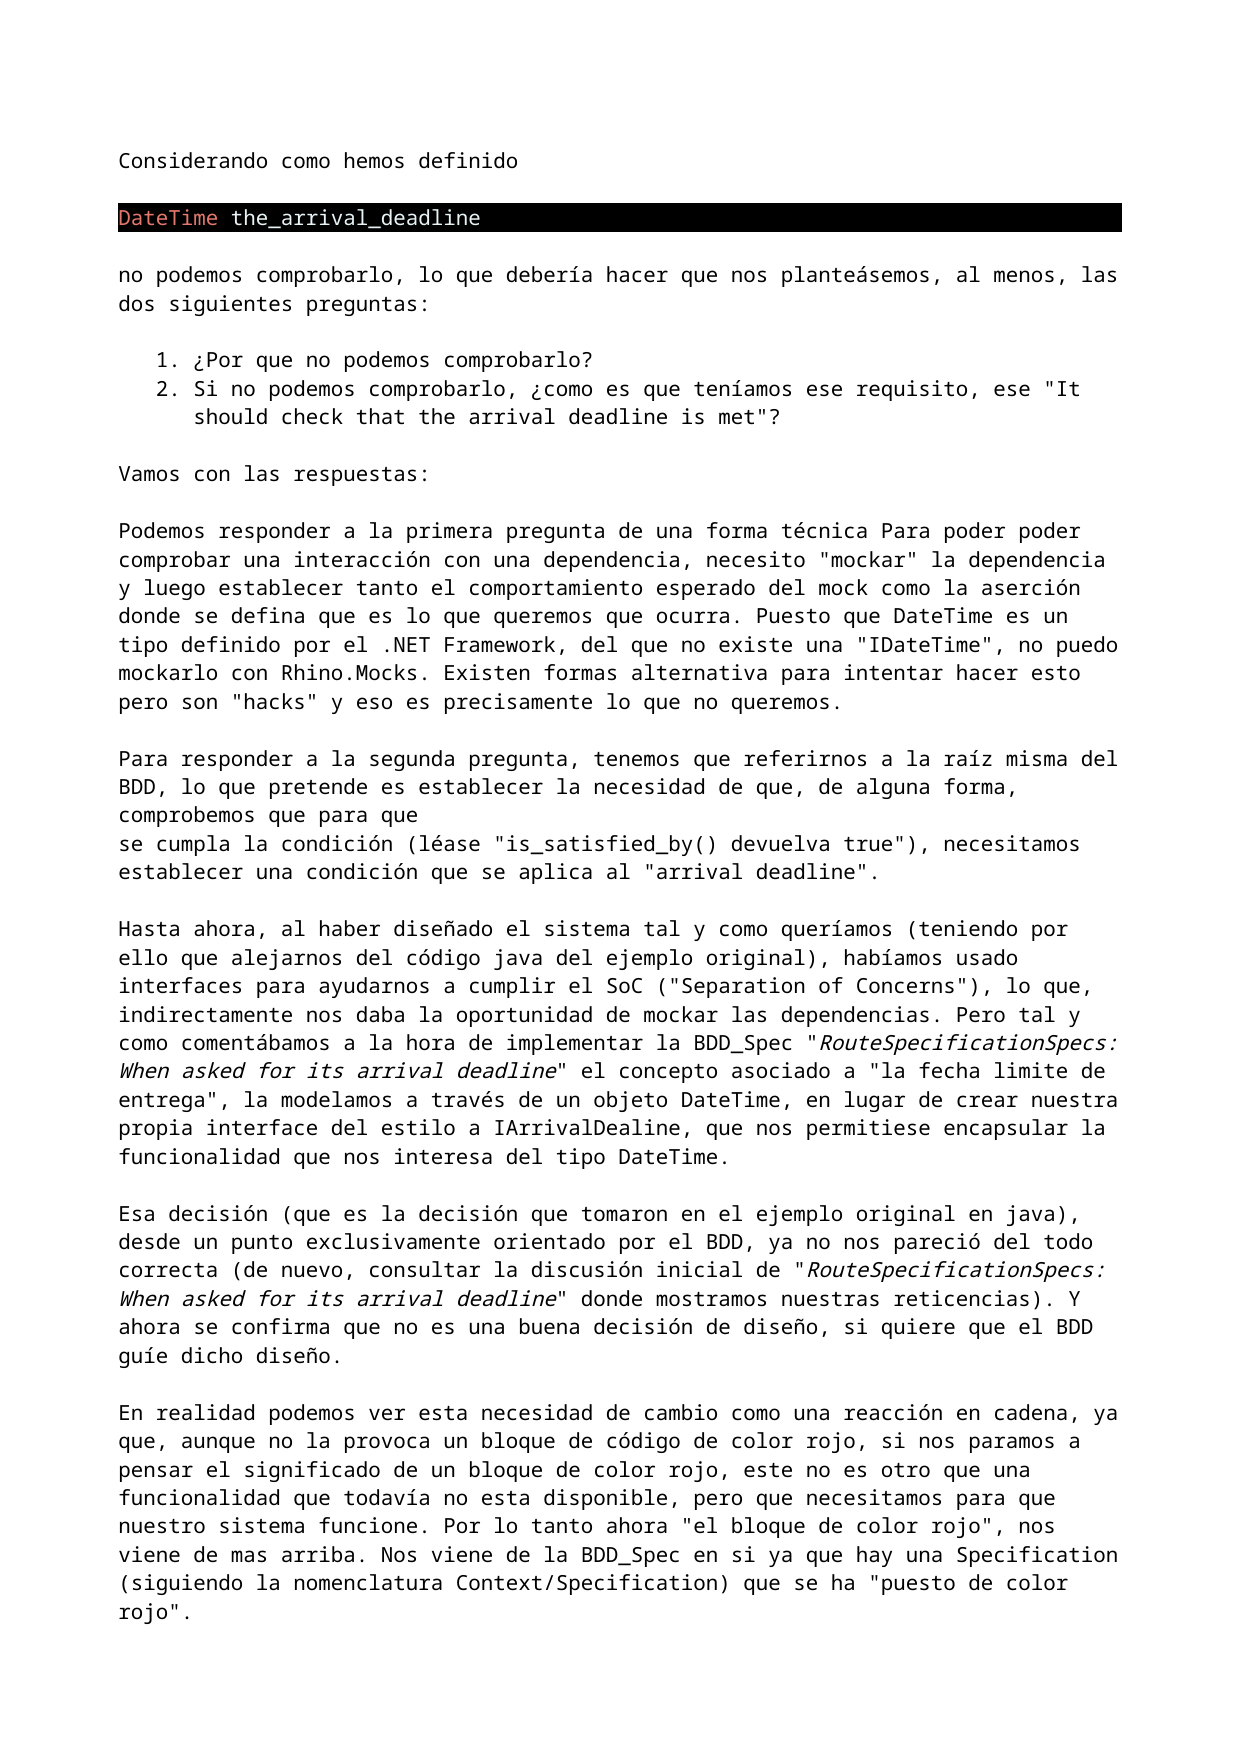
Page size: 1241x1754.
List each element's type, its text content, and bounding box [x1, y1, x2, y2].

text Considerando como hemos definido [118, 147, 1122, 175]
text se cumpla la condición (léase "is_satisfied_by() devuelva true"), necesitamos establecer una condición que se aplica al "arrival deadline". [118, 829, 1122, 886]
text Esa decisión (que es la decisión que tomaron en el ejemplo original en java), desde un punto exclusivamente orientado por el BDD, ya no nos pareció del todo correcta (de nuevo, consultar la discusión inicial de "RouteSpecificationSpecs: When asked for its arrival deadline" donde mostramos nuestras reticencias). Y ahora se confirma que no es una buena decisión de diseño, si quiere que el BDD guíe dicho diseño. [118, 1199, 1122, 1369]
list ¿Por que no podemos comprobarlo? [156, 346, 1122, 374]
text Podemos responder a la primera pregunta de una forma técnica Para poder poder comprobar una interacción con una dependencia, necesito "mockar" la dependencia y luego establecer tanto el comportamiento esperado del mock como la aserción donde se defina que es lo que queremos que ocurra. Puesto que DateTime es un tipo definido por el .NET Framework, del que no existe una "IDateTime", no puedo mockarlo con Rhino.Mocks. Existen formas alternativa para intentar hacer esto pero son "hacks" y eso es precisamente lo que no queremos. [118, 516, 1122, 715]
text En realidad podemos ver esta necesidad de cambio como una reacción en cadena, ya que, aunque no la provoca un bloque de código de color rojo, si nos paramos a pensar el significado de un bloque de color rojo, este no es otro que una funcionalidad que todavía no esta disponible, pero que necesitamos para que nuestro sistema funcione. Por lo tanto ahora "el bloque de color rojo", nos viene de mas arriba. Nos viene de la BDD_Spec en si ya que hay una Specification (siguiendo la nomenclatura Context/Specification) que se ha "puesto de color rojo". [118, 1398, 1122, 1625]
text Hasta ahora, al haber diseñado el sistema tal y como queríamos (teniendo por ello que alejarnos del código java del ejemplo original), habíamos usado interfaces para ayudarnos a cumplir el SoC ("Separation of Concerns"), lo que, indirectamente nos daba la oportunidad de mockar las dependencias. Pero tal y como comentábamos a la hora de implementar la BDD_Spec "RouteSpecificationSpecs: When asked for its arrival deadline" el concepto asociado a "la fecha limite de entrega", la modelamos a través de un objeto DateTime, en lugar de crear nuestra propia interface del estilo a IArrivalDealine, que nos permitiese encapsular la funcionalidad que nos interesa del tipo DateTime. [118, 914, 1122, 1170]
text Para responder a la segunda pregunta, tenemos que referirnos a la raíz misma del BDD, lo que pretende es establecer la necesidad de que, de alguna forma, comprobemos que para que [118, 744, 1122, 829]
text Vamos con las respuestas: [118, 459, 1122, 488]
list Si no podemos comprobarlo, ¿como es que teníamos ese requisito, ese "It should check that the arrival deadline is met"? [156, 374, 1122, 431]
text no podemos comprobarlo, lo que debería hacer que nos planteásemos, al menos, las dos siguientes preguntas: [118, 260, 1122, 317]
text DateTime the_arrival_deadline [118, 203, 1122, 232]
